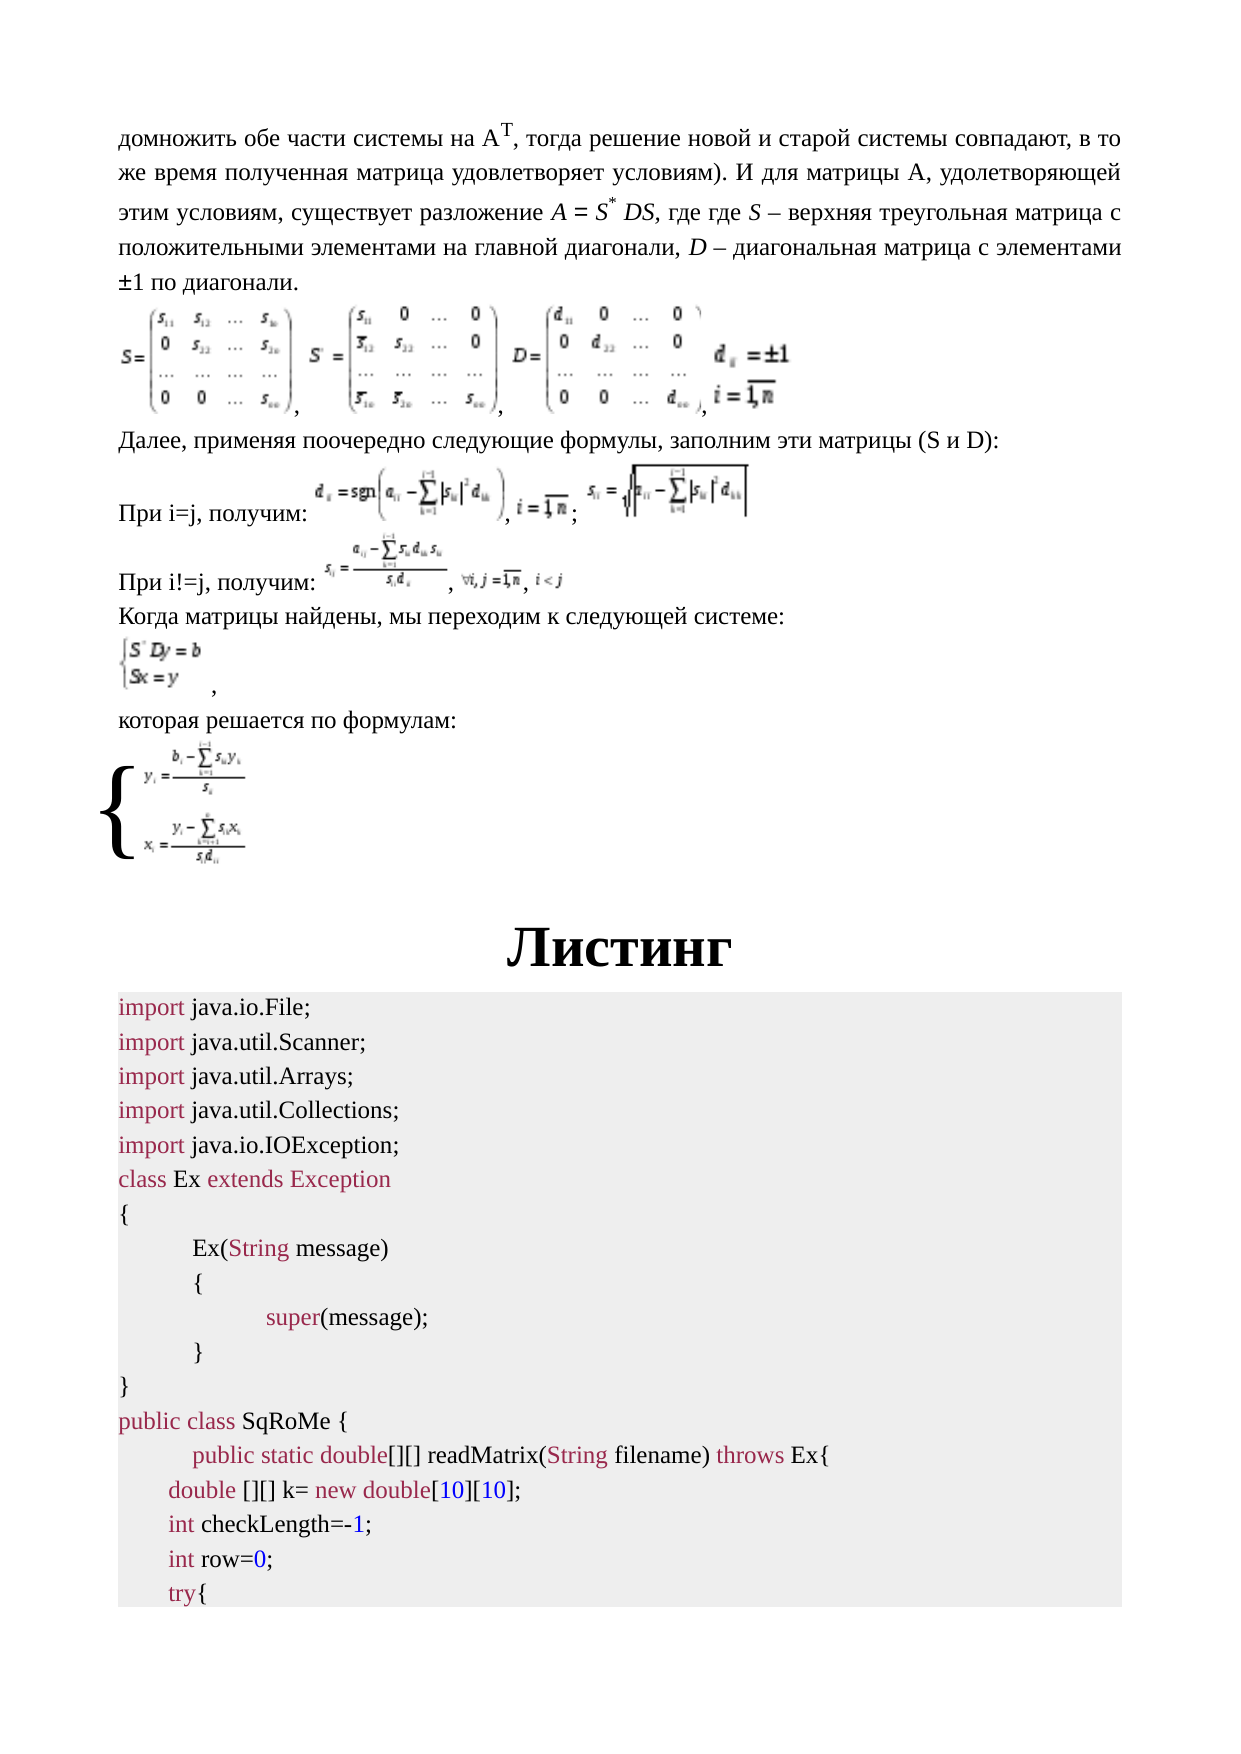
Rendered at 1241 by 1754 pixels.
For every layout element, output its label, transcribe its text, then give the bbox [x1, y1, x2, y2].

text , , , [118, 301, 1122, 419]
text try{ [118, 1578, 1122, 1607]
text Когда матрицы найдены, мы переходим к следующей системе: [118, 601, 1122, 630]
text import java.util.Scanner; [118, 1027, 1122, 1055]
text При i=j, получим: , ; [118, 459, 1122, 526]
text super(message); [118, 1302, 1122, 1331]
text Ex(String message) [118, 1233, 1122, 1262]
text Листинг [118, 912, 1122, 979]
picture [713, 340, 794, 414]
text import java.util.Collections; [118, 1096, 1122, 1124]
picture [118, 635, 205, 694]
picture [143, 808, 247, 867]
picture [535, 572, 567, 590]
text int checkLength=-1; [118, 1509, 1122, 1538]
text которая решается по формулам: [118, 705, 1122, 734]
picture [584, 459, 751, 521]
text { [118, 1268, 1122, 1297]
text { [118, 1199, 1122, 1228]
text import java.util.Arrays; [118, 1061, 1122, 1090]
text , [118, 636, 1122, 699]
text double [][] k= new double[10][10]; [118, 1475, 1122, 1504]
text public class SqRoMe { [118, 1406, 1122, 1435]
text Далее, применяя поочередно следующие формулы, заполним эти матрицы (S и D): [118, 425, 1122, 453]
text } [118, 1371, 1122, 1400]
text } [118, 1337, 1122, 1366]
text class Ex extends Exception [118, 1164, 1122, 1193]
picture [314, 465, 505, 521]
picture [322, 532, 448, 590]
picture [143, 739, 247, 798]
text import java.io.IOException; [118, 1130, 1122, 1159]
picture [460, 568, 523, 590]
text При i!=j, получим: , , [118, 532, 1122, 595]
text public static double[][] readMatrix(String filename) throws Ex{ [118, 1440, 1122, 1469]
picture [118, 304, 294, 414]
picture [306, 301, 498, 414]
text домножить обе части системы на АТ, тогда решение новой и старой системы совпадают, в то же время полученная матрица удовлетворяет условиям). И для матрицы А, удолетворяющей этим условиям, существует разложение A = S* DS, где где S – верхняя треугольная матрица с положительными элементами на главной диагонали, D – диагональная матрица с элементами ±1 по диагонали. [118, 118, 1122, 295]
text int row=0; [118, 1544, 1122, 1573]
picture [516, 491, 571, 521]
text import java.io.File; [118, 992, 1122, 1021]
picture [510, 301, 702, 414]
